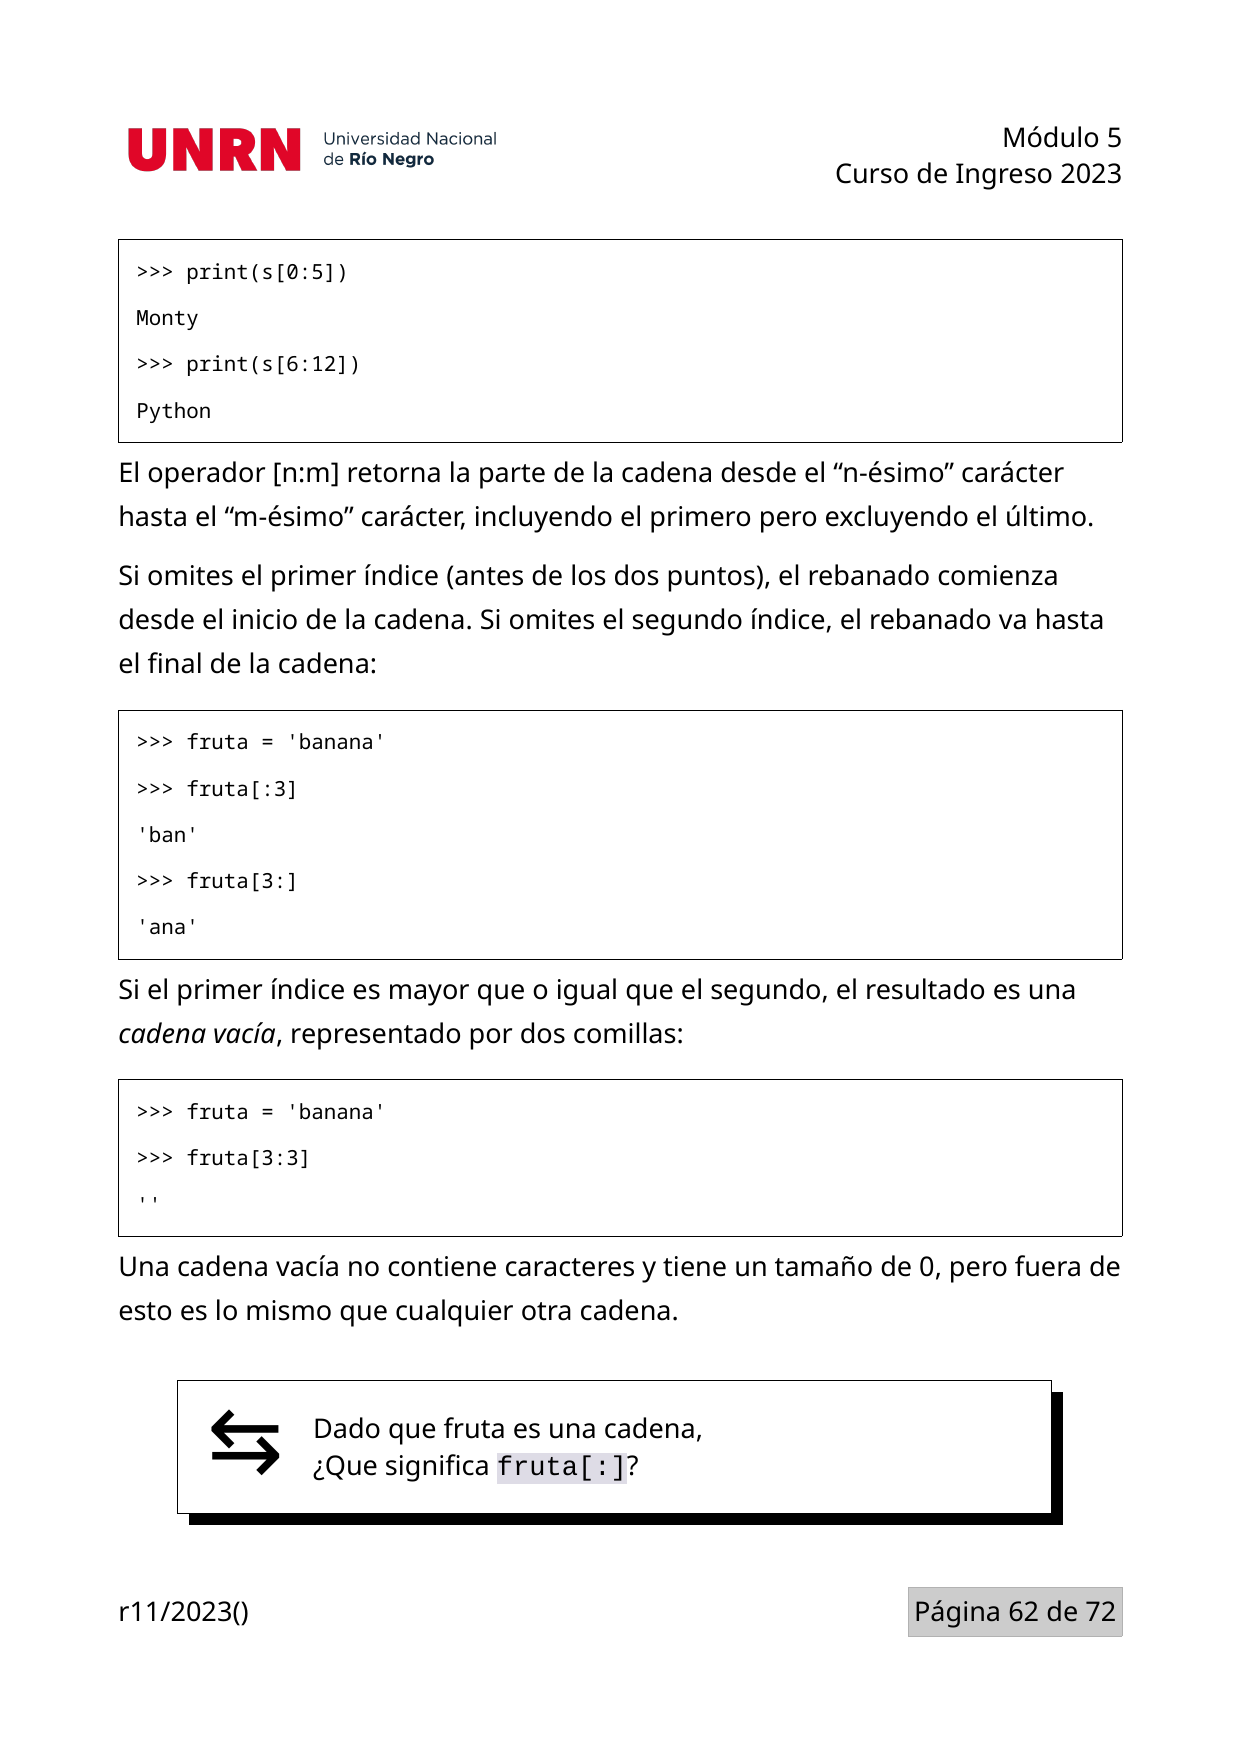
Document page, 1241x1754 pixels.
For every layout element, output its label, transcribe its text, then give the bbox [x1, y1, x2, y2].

text >>> fruta[3:3] [119, 1126, 1122, 1172]
text >>> fruta = 'banana' [119, 711, 1122, 756]
text Una cadena vacía no contiene caracteres y tiene un tamaño de 0, pero fuera de esto es lo mismo que cualquier otra cadena. [118, 1248, 1122, 1329]
text 'ana' [119, 895, 1122, 959]
text >>> print(s[0:5]) [119, 240, 1122, 285]
text 'ban' [119, 802, 1122, 848]
text Si el primer índice es mayor que o igual que el segundo, el resultado es una cadena vacía, representado por dos comillas: [118, 971, 1122, 1052]
text >>> print(s[6:12]) [119, 332, 1122, 378]
text ⇆Dado que fruta es una cadena, ¿Que significa fruta[:]? [178, 1381, 1051, 1513]
text '' [119, 1172, 1122, 1236]
text Python [119, 378, 1122, 442]
text El operador [n:m] retorna la parte de la cadena desde el “n-ésimo” carácter hasta el “m-ésimo” carácter, incluyendo el primero pero excluyendo el último. [118, 454, 1122, 535]
text >>> fruta = 'banana' [119, 1080, 1122, 1126]
text Monty [119, 285, 1122, 332]
text >>> fruta[:3] [119, 756, 1122, 802]
text >>> fruta[3:] [119, 848, 1122, 895]
picture [118, 118, 505, 180]
text Si omites el primer índice (antes de los dos puntos), el rebanado comienza desde el inicio de la cadena. Si omites el segundo índice, el rebanado va hasta el final de la cadena: [118, 557, 1122, 682]
